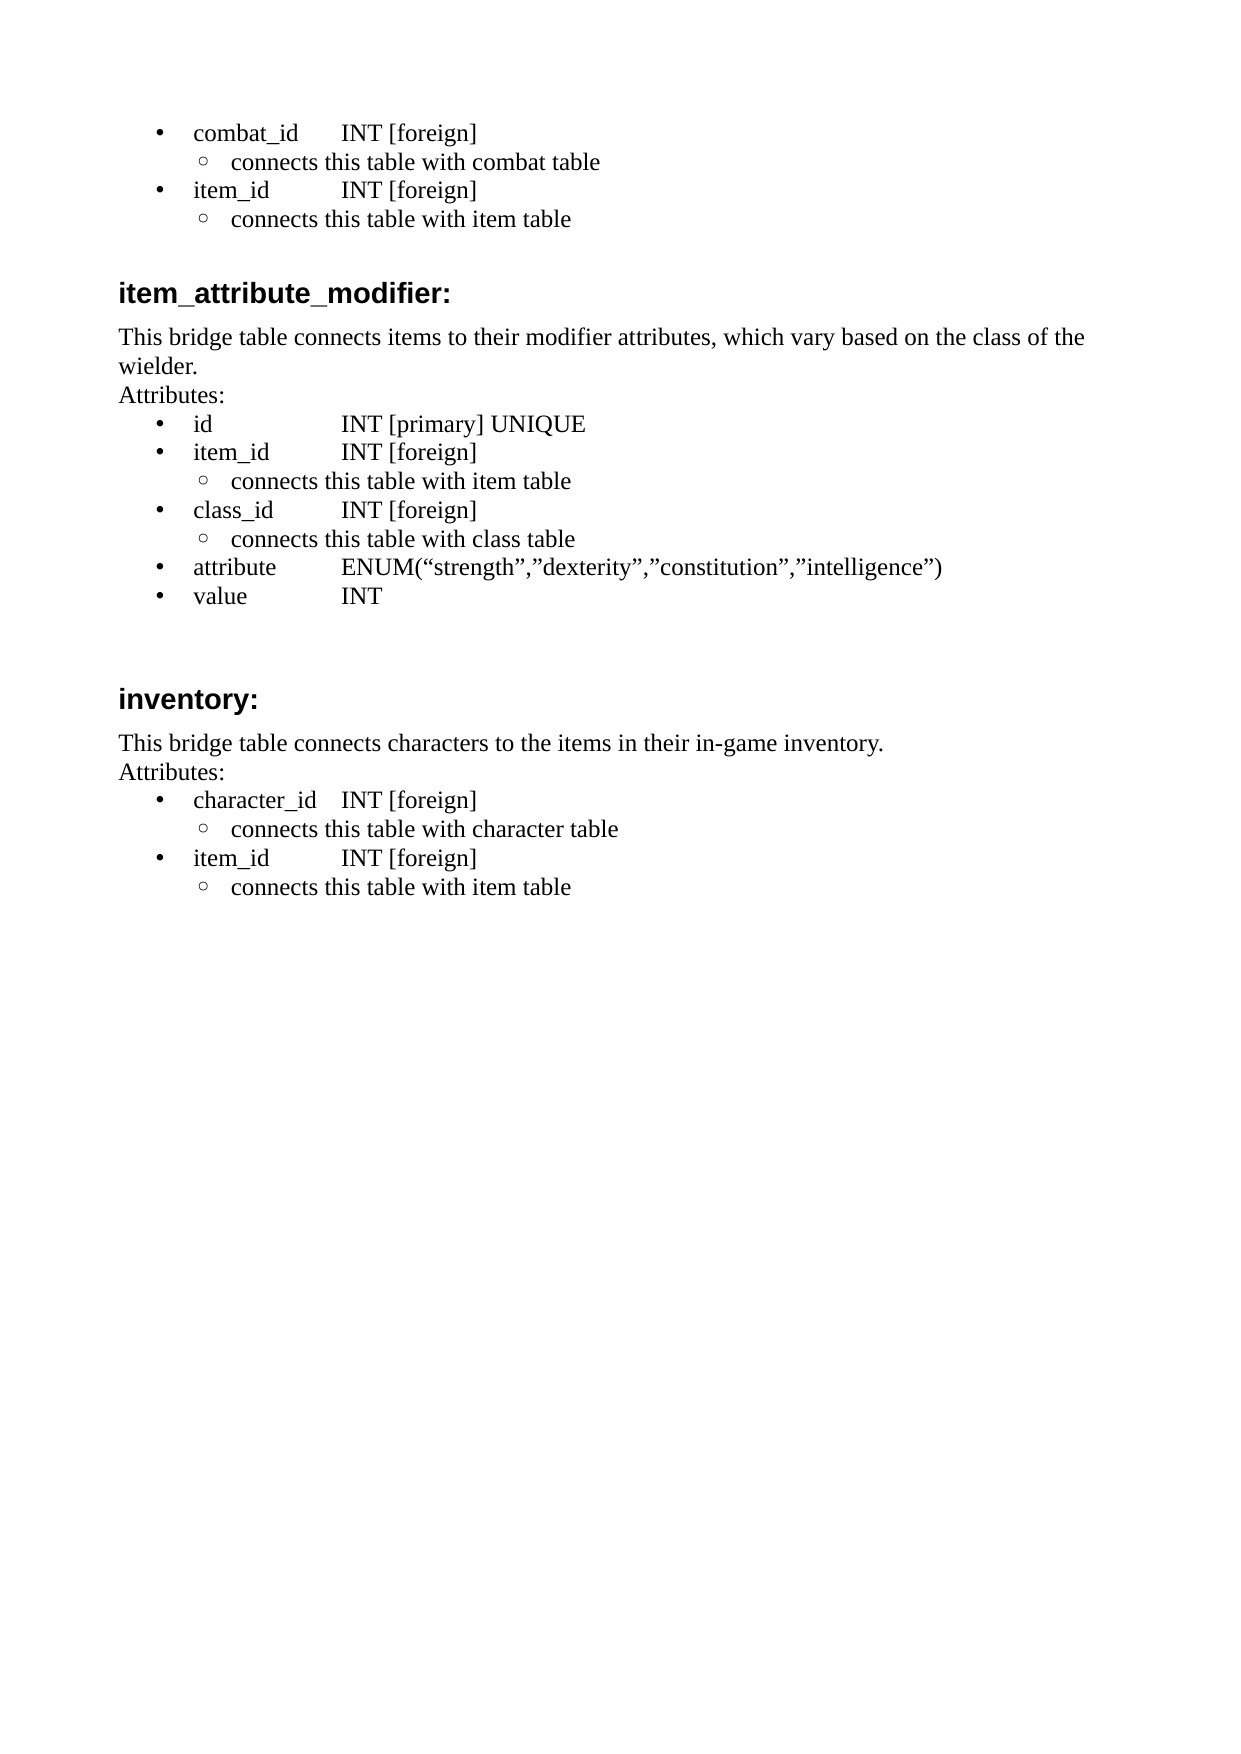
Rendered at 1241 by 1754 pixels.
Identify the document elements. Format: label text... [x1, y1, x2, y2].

list connects this table with item table [193, 204, 1122, 233]
list connects this table with item table [193, 872, 1122, 901]
list connects this table with combat table [193, 147, 1122, 176]
list combat_id INT [foreign] [156, 118, 1122, 147]
list character_id INT [foreign] [156, 786, 1122, 814]
list connects this table with item table [193, 466, 1122, 495]
list connects this table with character table [193, 814, 1122, 843]
list item_id INT [foreign] [156, 843, 1122, 872]
subtitle inventory: [118, 682, 1122, 716]
text Attributes: [118, 757, 1122, 786]
list item_id INT [foreign] [156, 176, 1122, 204]
text This bridge table connects items to their modifier attributes, which vary based on the class of the wielder. [118, 322, 1122, 380]
subtitle item_attribute_modifier: [118, 276, 1122, 310]
list attribute ENUM(“strength”,”dexterity”,”constitution”,”intelligence”) [156, 552, 1122, 581]
list value INT [156, 581, 1122, 610]
list id INT [primary] UNIQUE [156, 409, 1122, 437]
list item_id INT [foreign] [156, 437, 1122, 466]
list class_id INT [foreign] [156, 495, 1122, 524]
list connects this table with class table [193, 524, 1122, 552]
text Attributes: [118, 380, 1122, 409]
text This bridge table connects characters to the items in their in-game inventory. [118, 728, 1122, 757]
